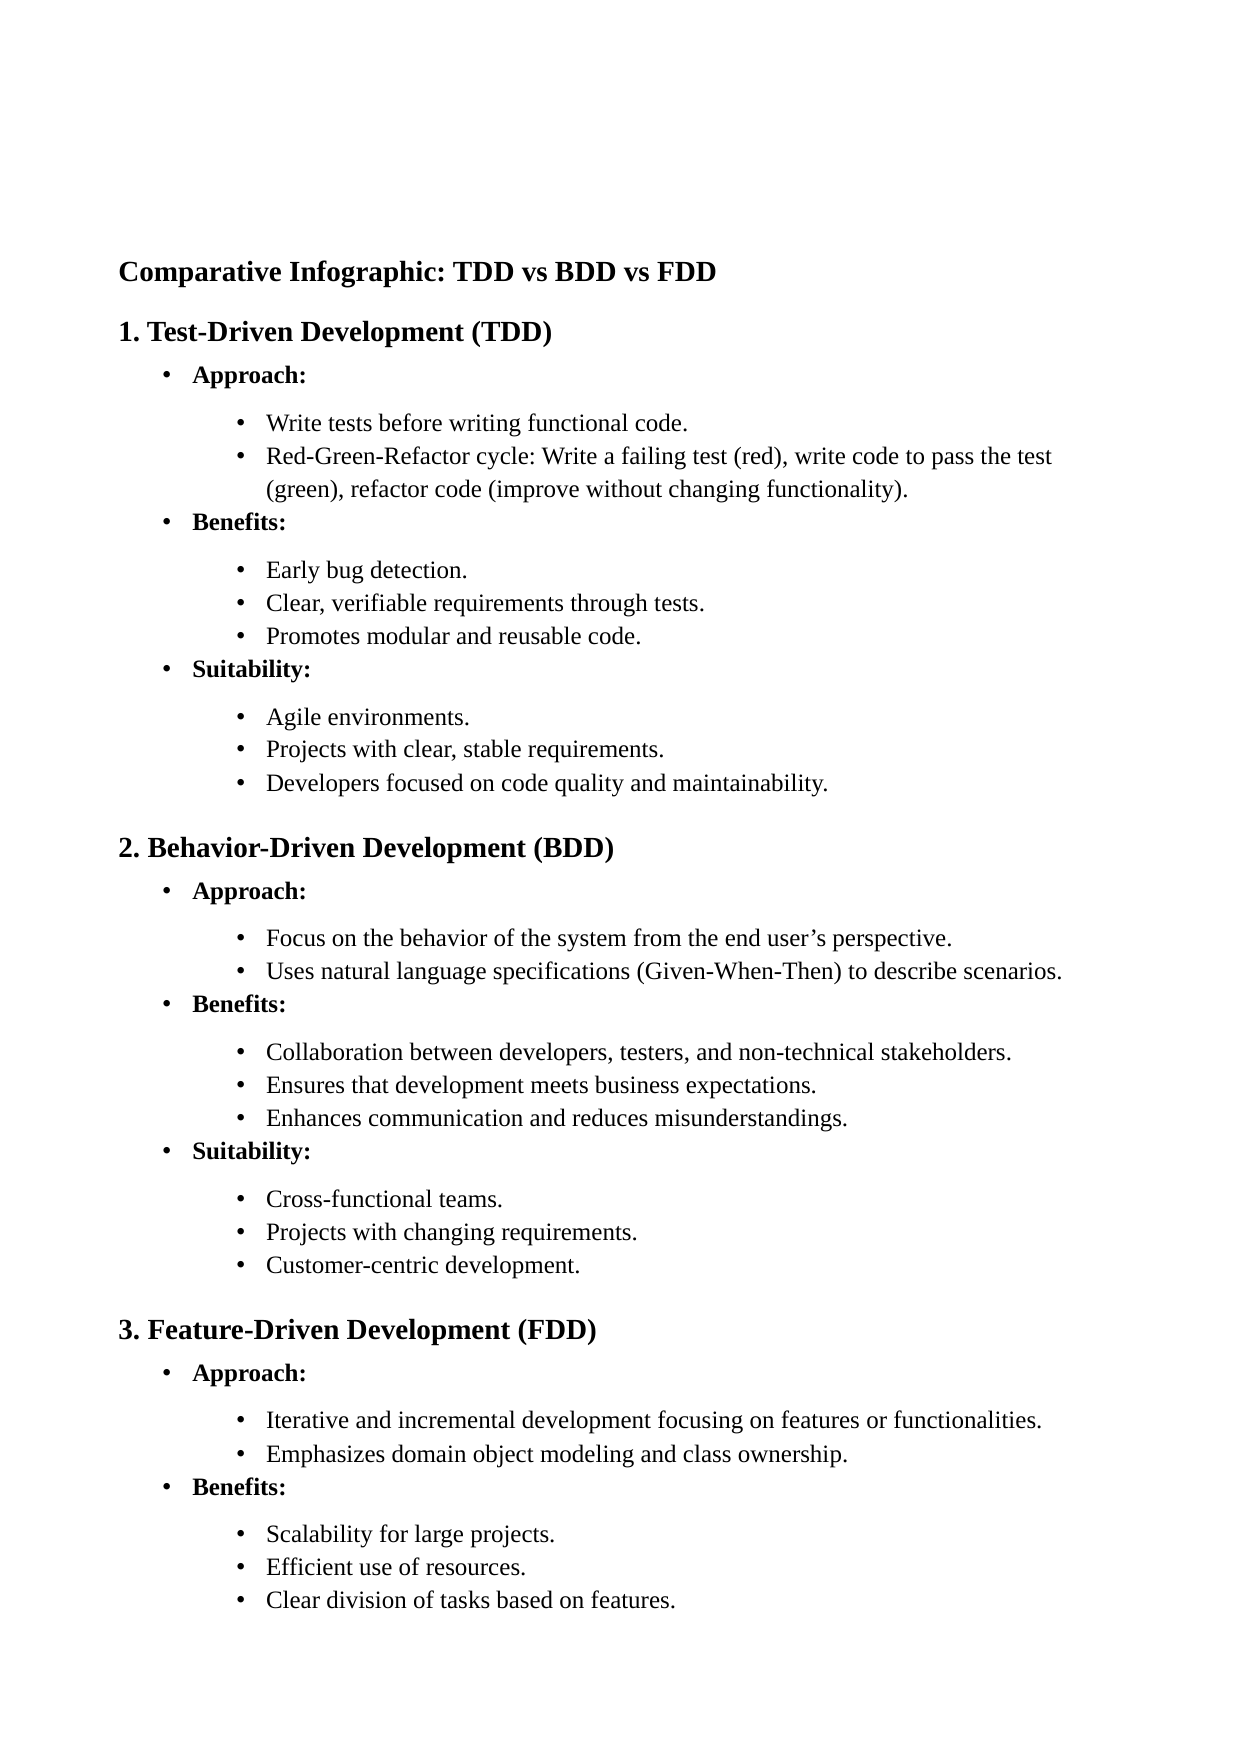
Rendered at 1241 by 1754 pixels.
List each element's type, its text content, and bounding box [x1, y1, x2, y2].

list Write tests before writing functional code. [236, 408, 1122, 437]
list Suitability: [162, 1136, 1122, 1165]
list Customer-centric development. [236, 1250, 1122, 1278]
list Agile environments. [236, 702, 1122, 730]
list Approach: [162, 1358, 1122, 1387]
list Benefits: [162, 989, 1122, 1018]
list Projects with clear, stable requirements. [236, 734, 1122, 763]
list Emphasizes domain object modeling and class ownership. [236, 1439, 1122, 1467]
list Iterative and incremental development focusing on features or functionalities. [236, 1406, 1122, 1434]
list Enhances communication and reduces misunderstandings. [236, 1103, 1122, 1132]
list Developers focused on code quality and maintainability. [236, 768, 1122, 796]
list Promotes modular and reusable code. [236, 621, 1122, 650]
subtitle 1. Test-Driven Development (TDD) [118, 314, 1122, 348]
list Efficient use of resources. [236, 1552, 1122, 1581]
list Suitability: [162, 654, 1122, 683]
list Cross-functional teams. [236, 1184, 1122, 1212]
list Red-Green-Refactor cycle: Write a failing test (red), write code to pass the test (green), refactor code (improve without changing functionality). [236, 441, 1122, 503]
list Benefits: [162, 1472, 1122, 1500]
list Ensures that development meets business expectations. [236, 1070, 1122, 1099]
subtitle 2. Behavior-Driven Development (BDD) [118, 830, 1122, 863]
list Approach: [162, 876, 1122, 904]
list Clear division of tasks based on features. [236, 1585, 1122, 1614]
list Collaboration between developers, testers, and non-technical stakeholders. [236, 1037, 1122, 1066]
subtitle Comparative Infographic: TDD vs BDD vs FDD [118, 254, 1122, 287]
list Early bug detection. [236, 555, 1122, 584]
subtitle 3. Feature-Driven Development (FDD) [118, 1312, 1122, 1346]
list Benefits: [162, 507, 1122, 536]
list Scalability for large projects. [236, 1519, 1122, 1548]
list Projects with changing requirements. [236, 1217, 1122, 1246]
list Uses natural language specifications (Given-When-Then) to describe scenarios. [236, 956, 1122, 985]
list Clear, verifiable requirements through tests. [236, 588, 1122, 617]
list Focus on the behavior of the system from the end user’s perspective. [236, 923, 1122, 952]
list Approach: [162, 361, 1122, 389]
